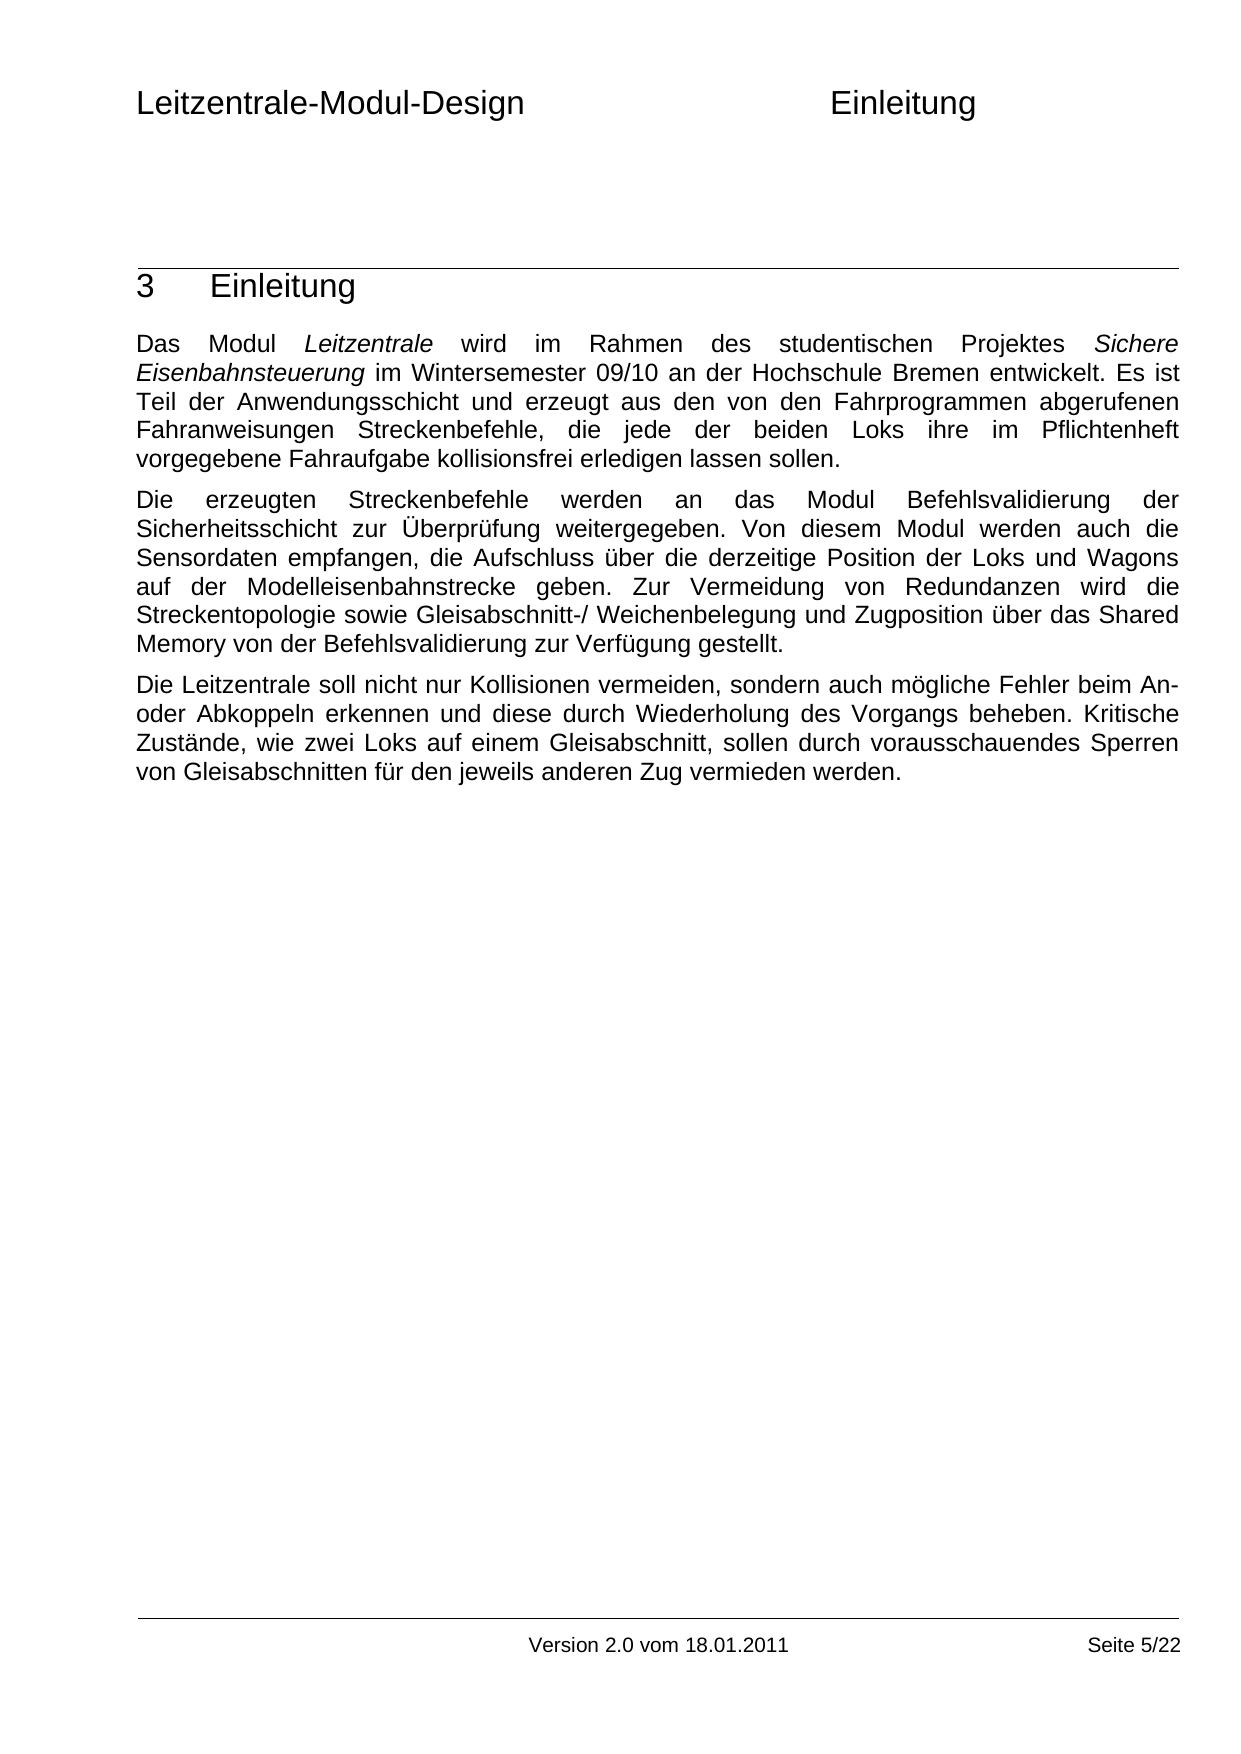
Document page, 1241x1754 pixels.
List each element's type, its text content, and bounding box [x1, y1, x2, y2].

subtitle Einleitung [136, 289, 350, 304]
text Die erzeugten Streckenbefehle werden an das Modul Befehlsvalidierung der Sicherheitsschicht zur Überprüfung weitergegeben. Von diesem Modul werden auch die Sensordaten empfangen, die Aufschluss über die derzeitige Position der Loks und Wagons auf der Modelleisenbahnstrecke geben. Zur Vermeidung von Redundanzen wird die Streckentopologie sowie Gleisabschnitt-/ Weichenbelegung und Zugposition über das Shared Memory von der Befehlsvalidierung zur Verfügung gestellt. [136, 486, 1181, 658]
subtitle Einleitung [349, 289, 1181, 304]
text Das Modul Leitzentrale wird im Rahmen des studentischen Projektes Sichere Eisenbahnsteuerung im Wintersemester 09/10 an der Hochschule Bremen entwickelt. Es ist Teil der Anwendungsschicht und erzeugt aus den von den Fahrprogrammen abgerufenen Fahranweisungen Streckenbefehle, die jede der beiden Loks ihre im Pflichtenheft vorgegebene Fahraufgabe kollisionsfrei erledigen lassen sollen. [136, 329, 1181, 473]
text Die Leitzentrale soll nicht nur Kollisionen vermeiden, sondern auch mögliche Fehler beim An- oder Abkoppeln erkennen und diese durch Wiederholung des Vorgangs beheben. Kritische Zustände, wie zwei Loks auf einem Gleisabschnitt, sollen durch vorausschauendes Sperren von Gleisabschnitten für den jeweils anderen Zug vermieden werden. [136, 671, 1181, 786]
